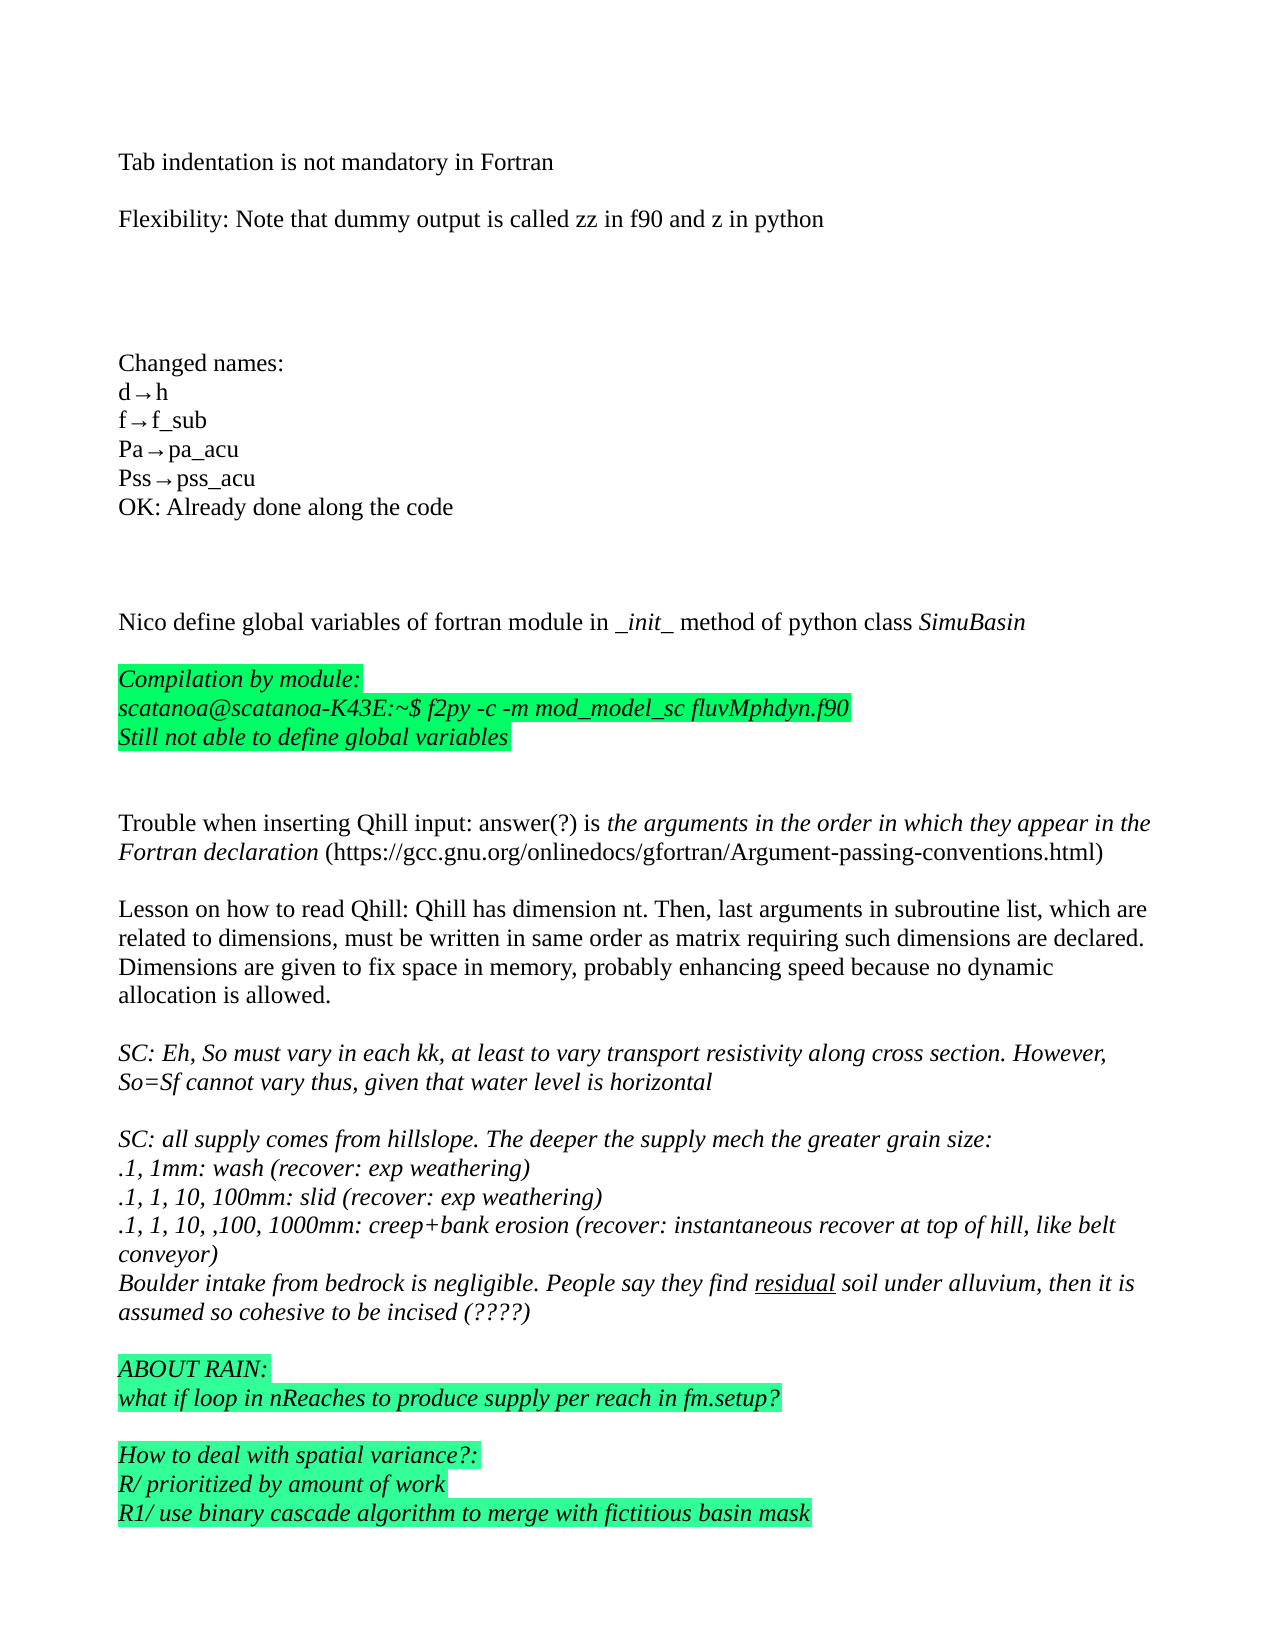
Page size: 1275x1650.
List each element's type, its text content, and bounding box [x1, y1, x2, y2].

text R1/ use binary cascade algorithm to merge with fictitious basin mask [118, 1498, 1157, 1527]
text Trouble when inserting Qhill input: answer(?) is the arguments in the order in which they appear in the Fortran declaration (https://gcc.gnu.org/onlinedocs/gfortran/Argument-passing-conventions.html) [118, 808, 1157, 866]
text Compilation by module: [118, 664, 1157, 693]
text .1, 1mm: wash (recover: exp weathering) [118, 1153, 1157, 1182]
text SC: Eh, So must vary in each kk, at least to vary transport resistivity along cross section. However, So=Sf cannot vary thus, given that water level is horizontal [118, 1038, 1157, 1096]
text f→f_sub [118, 406, 1157, 434]
text Tab indentation is not mandatory in Fortran [118, 147, 1157, 176]
text Boulder intake from bedrock is negligible. People say they find residual soil under alluvium, then it is assumed so cohesive to be incised (????) [118, 1268, 1157, 1326]
text OK: Already done along the code [118, 492, 1157, 521]
text Pa→pa_acu [118, 434, 1157, 463]
text .1, 1, 10, ,100, 1000mm: creep+bank erosion (recover: instantaneous recover at top of hill, like belt conveyor) [118, 1211, 1157, 1268]
text Lesson on how to read Qhill: Qhill has dimension nt. Then, last arguments in subroutine list, which are related to dimensions, must be written in same order as matrix requiring such dimensions are declared. Dimensions are given to fix space in memory, probably enhancing speed because no dynamic allocation is allowed. [118, 894, 1157, 1009]
text Still not able to define global variables [118, 722, 1157, 751]
text SC: all supply comes from hillslope. The deeper the supply mech the greater grain size: [118, 1124, 1157, 1153]
text d→h [118, 377, 1157, 406]
text what if loop in nReaches to produce supply per reach in fm.setup? [118, 1383, 1157, 1412]
text Nico define global variables of fortran module in _init_ method of python class SimuBasin [118, 607, 1157, 636]
text How to deal with spatial variance?: [118, 1441, 1157, 1469]
text Flexibility: Note that dummy output is called zz in f90 and z in python [118, 204, 1157, 233]
text Pss→pss_acu [118, 463, 1157, 492]
text ABOUT RAIN: [118, 1354, 1157, 1383]
text scatanoa@scatanoa-K43E:~$ f2py -c -m mod_model_sc fluvMphdyn.f90 [118, 693, 1157, 722]
text R/ prioritized by amount of work [118, 1469, 1157, 1498]
text Changed names: [118, 348, 1157, 377]
text .1, 1, 10, 100mm: slid (recover: exp weathering) [118, 1182, 1157, 1211]
